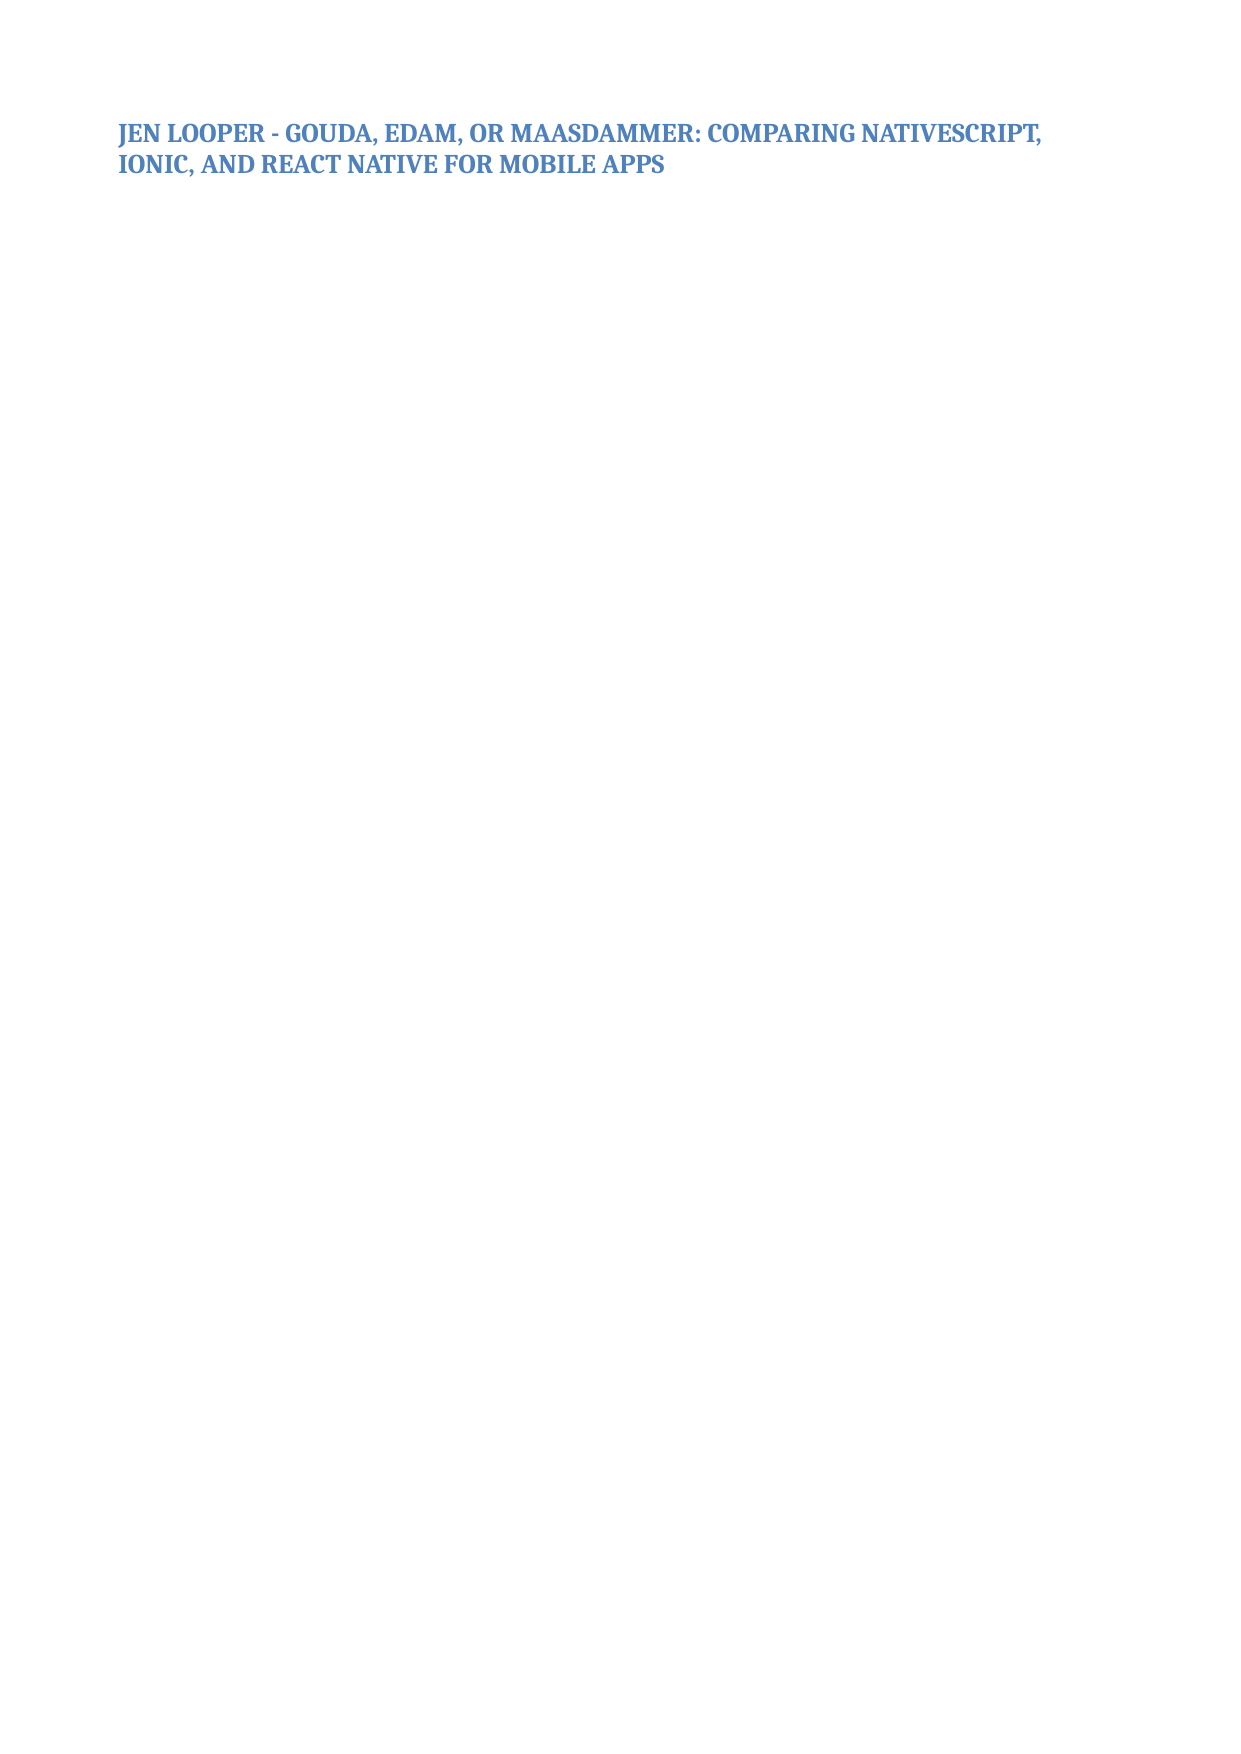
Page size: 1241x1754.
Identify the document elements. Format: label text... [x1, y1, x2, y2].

subtitle JEN LOOPER - GOUDA, EDAM, OR MAASDAMMER: COMPARING NATIVESCRIPT, IONIC, AND REACT NATIVE FOR MOBILE APPS [118, 118, 1122, 180]
